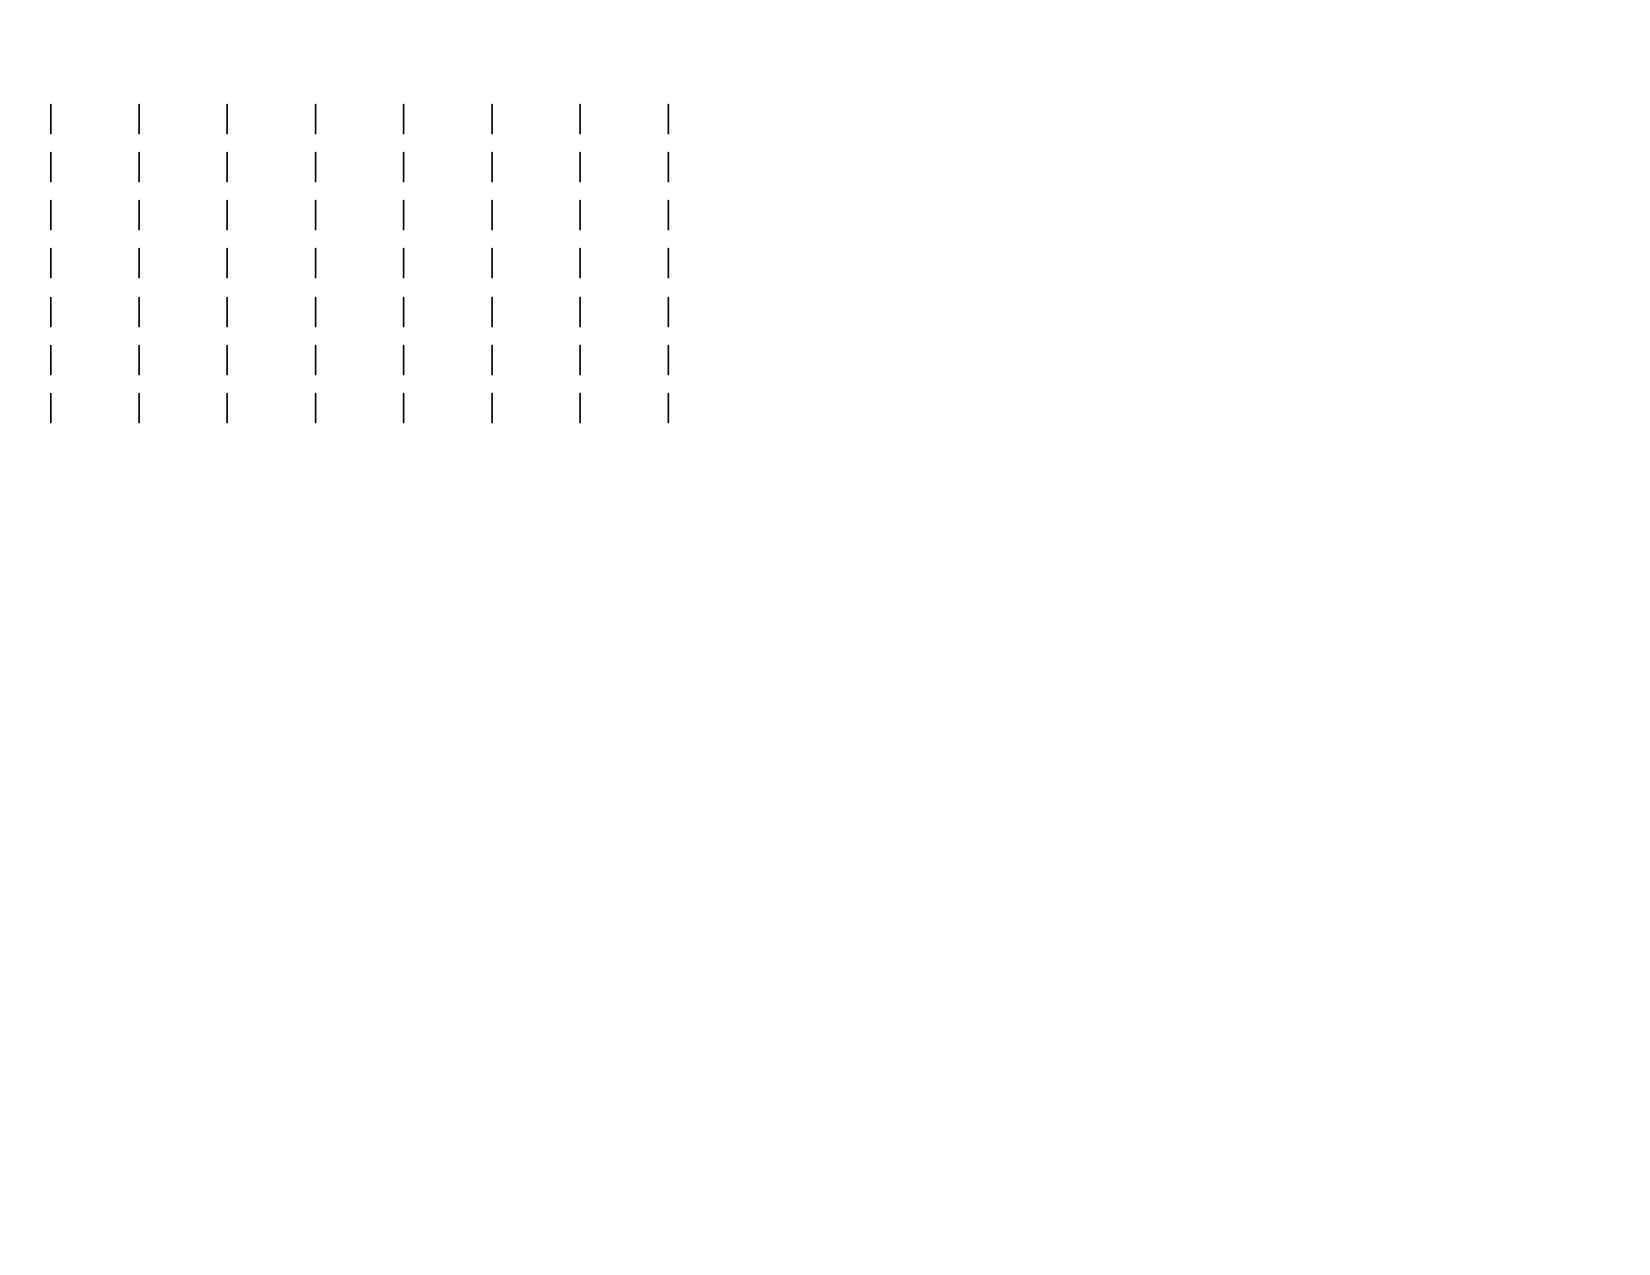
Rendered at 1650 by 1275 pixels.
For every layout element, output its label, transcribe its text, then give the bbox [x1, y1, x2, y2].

text | | | | | | | | [47, 281, 837, 330]
text | | | | | | | | [47, 185, 837, 233]
text | | | | | | | | [47, 137, 837, 185]
text | | | | | | | | [47, 330, 837, 378]
text | | | | | | | | [47, 378, 837, 426]
text | | | | | | | | [47, 88, 837, 137]
text | | | | | | | | [47, 233, 837, 281]
